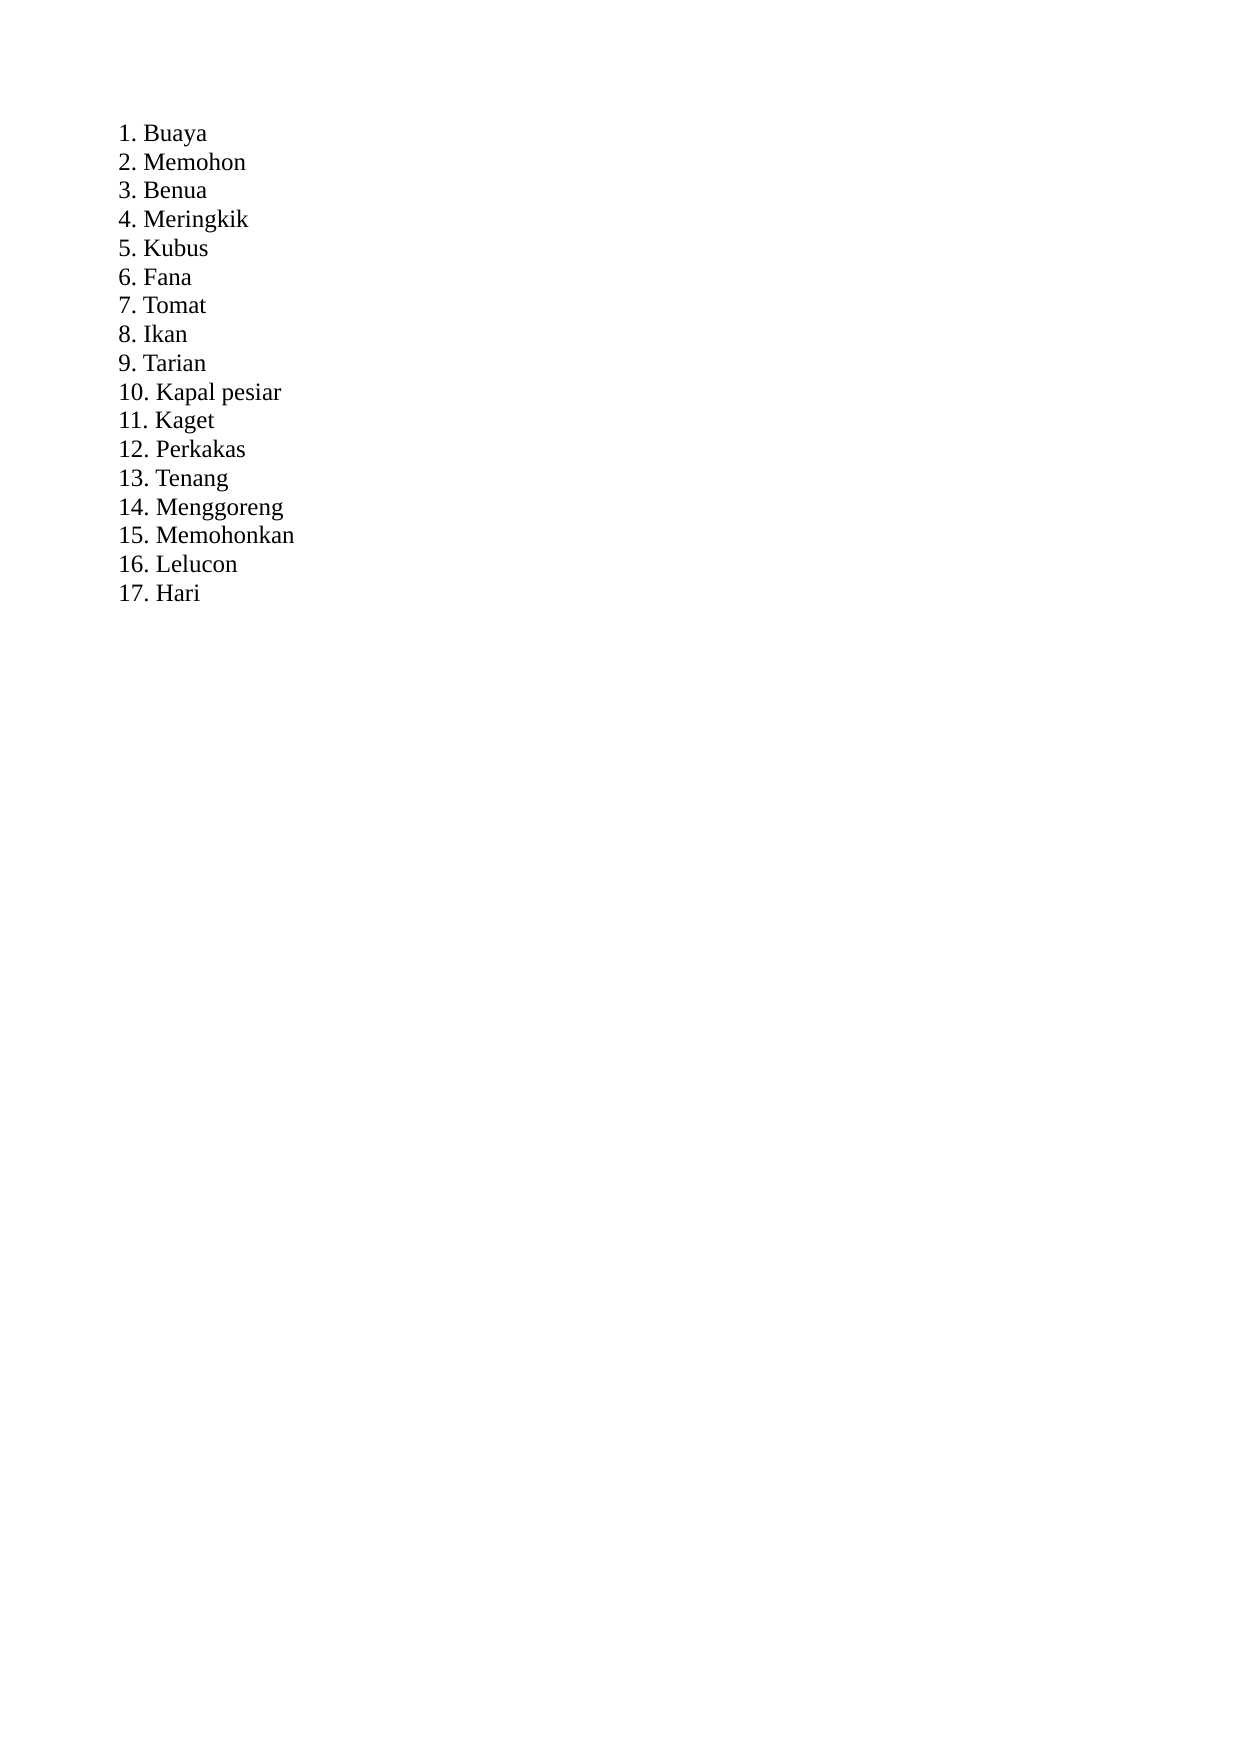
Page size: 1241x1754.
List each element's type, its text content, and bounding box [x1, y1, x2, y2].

text 3. Benua [118, 176, 1122, 204]
text 17. Hari [118, 578, 1122, 607]
text 6. Fana [118, 262, 1122, 291]
text 15. Memohonkan [118, 521, 1122, 549]
text 8. Ikan [118, 319, 1122, 348]
text 14. Menggoreng [118, 492, 1122, 521]
text 2. Memohon [118, 147, 1122, 176]
text 10. Kapal pesiar [118, 377, 1122, 406]
text 16. Lelucon [118, 549, 1122, 578]
text 9. Tarian [118, 348, 1122, 377]
text 4. Meringkik [118, 204, 1122, 233]
text 7. Tomat [118, 291, 1122, 319]
text 13. Tenang [118, 463, 1122, 492]
text 1. Buaya [118, 118, 1122, 147]
text 11. Kaget [118, 406, 1122, 434]
text 12. Perkakas [118, 434, 1122, 463]
text 5. Kubus [118, 233, 1122, 262]
